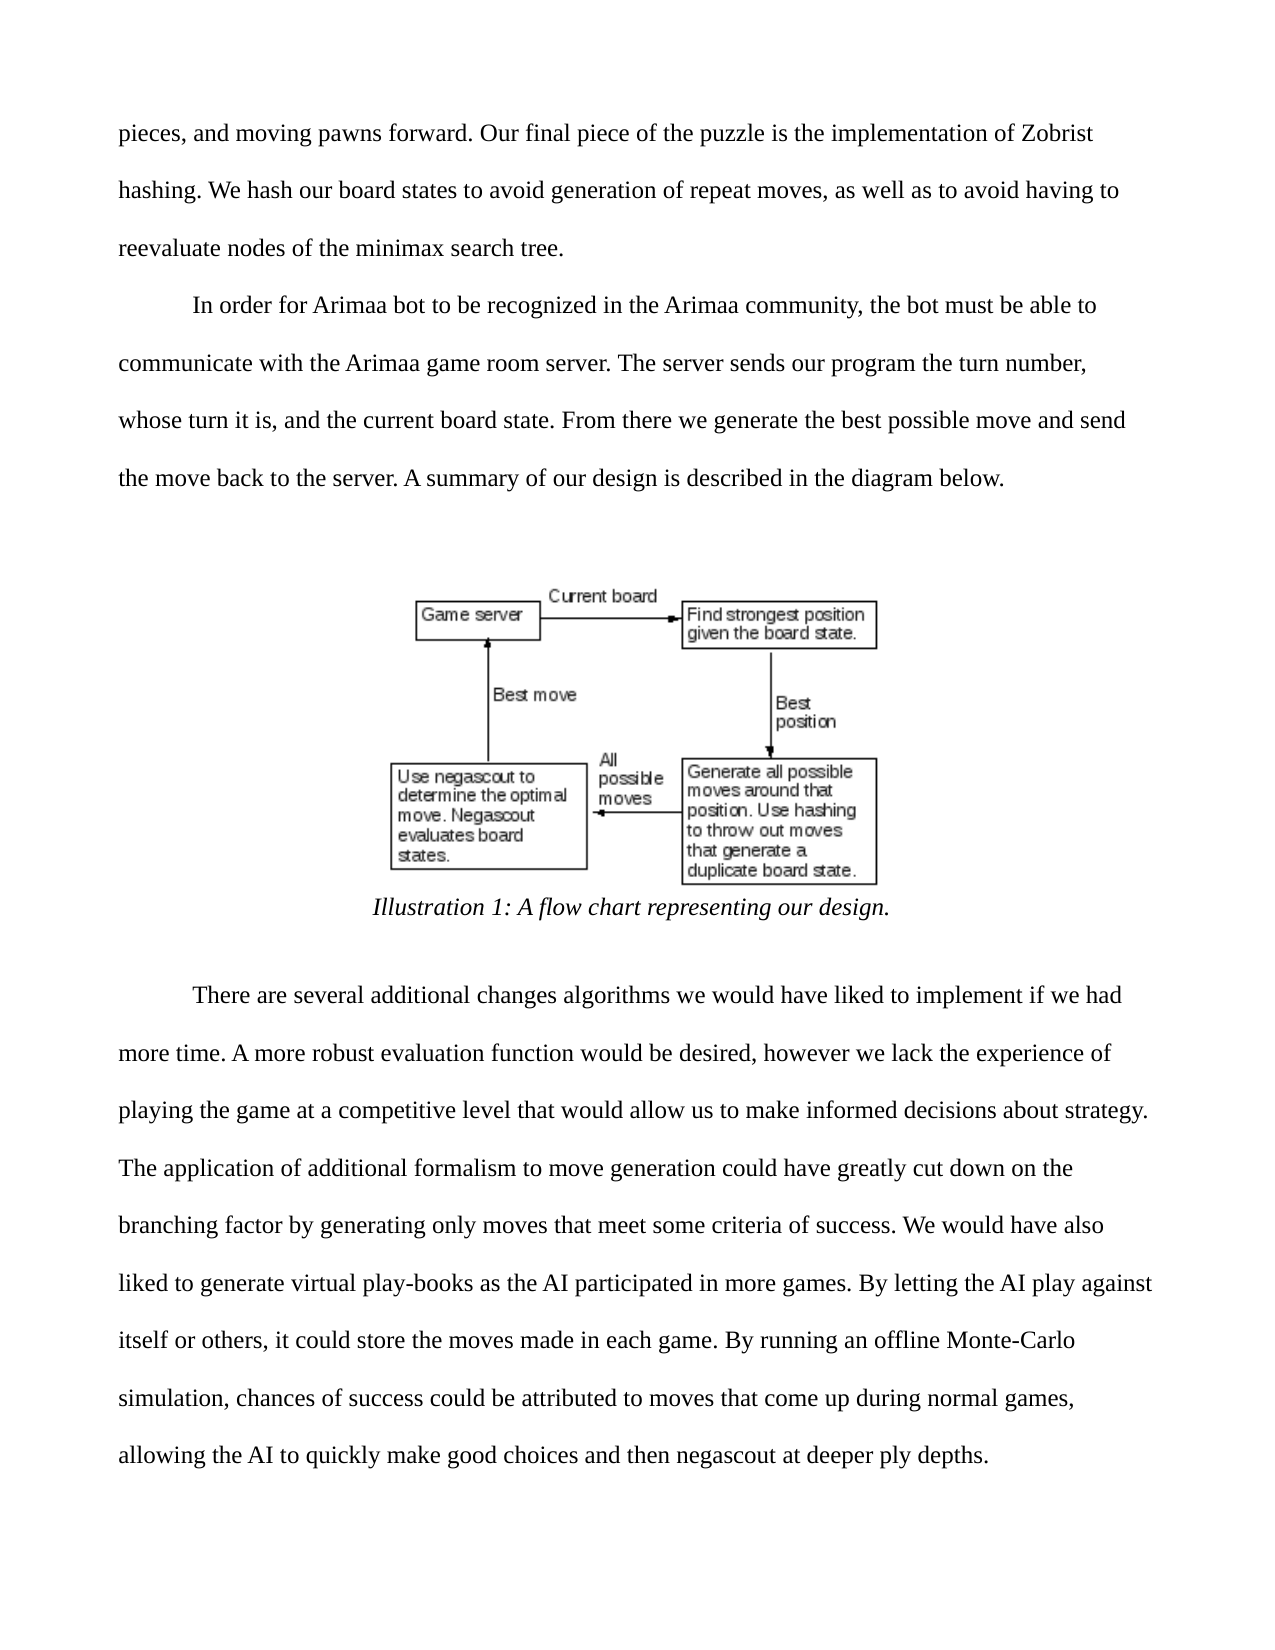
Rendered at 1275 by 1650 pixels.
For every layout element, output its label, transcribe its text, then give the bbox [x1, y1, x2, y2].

text In order for Arimaa bot to be recognized in the Arimaa community, the bot must be able to communicate with the Arimaa game room server. The server sends our program the turn number, whose turn it is, and the current board state. From there we generate the best possible move and send the move back to the server. A summary of our design is described in the diagram below. [118, 291, 1157, 492]
picture [384, 586, 891, 892]
text Illustration 1: A flow chart representing our design. [372, 599, 903, 920]
text pieces, and moving pawns forward. Our final piece of the puzzle is the implementation of Zobrist hashing. We hash our board states to avoid generation of repeat moves, as well as to avoid having to reevaluate nodes of the minimax search tree. [118, 118, 1157, 262]
text There are several additional changes algorithms we would have liked to implement if we had more time. A more robust evaluation function would be desired, however we lack the experience of playing the game at a competitive level that would allow us to make informed decisions about strategy. The application of additional formalism to move generation could have greatly cut down on the branching factor by generating only moves that meet some criteria of success. We would have also liked to generate virtual play-books as the AI participated in more games. By letting the AI play against itself or others, it could store the moves made in each game. By running an offline Monte-Carlo simulation, chances of success could be attributed to moves that come up during normal games, allowing the AI to quickly make good choices and then negascout at deeper ply depths. [118, 981, 1157, 1469]
